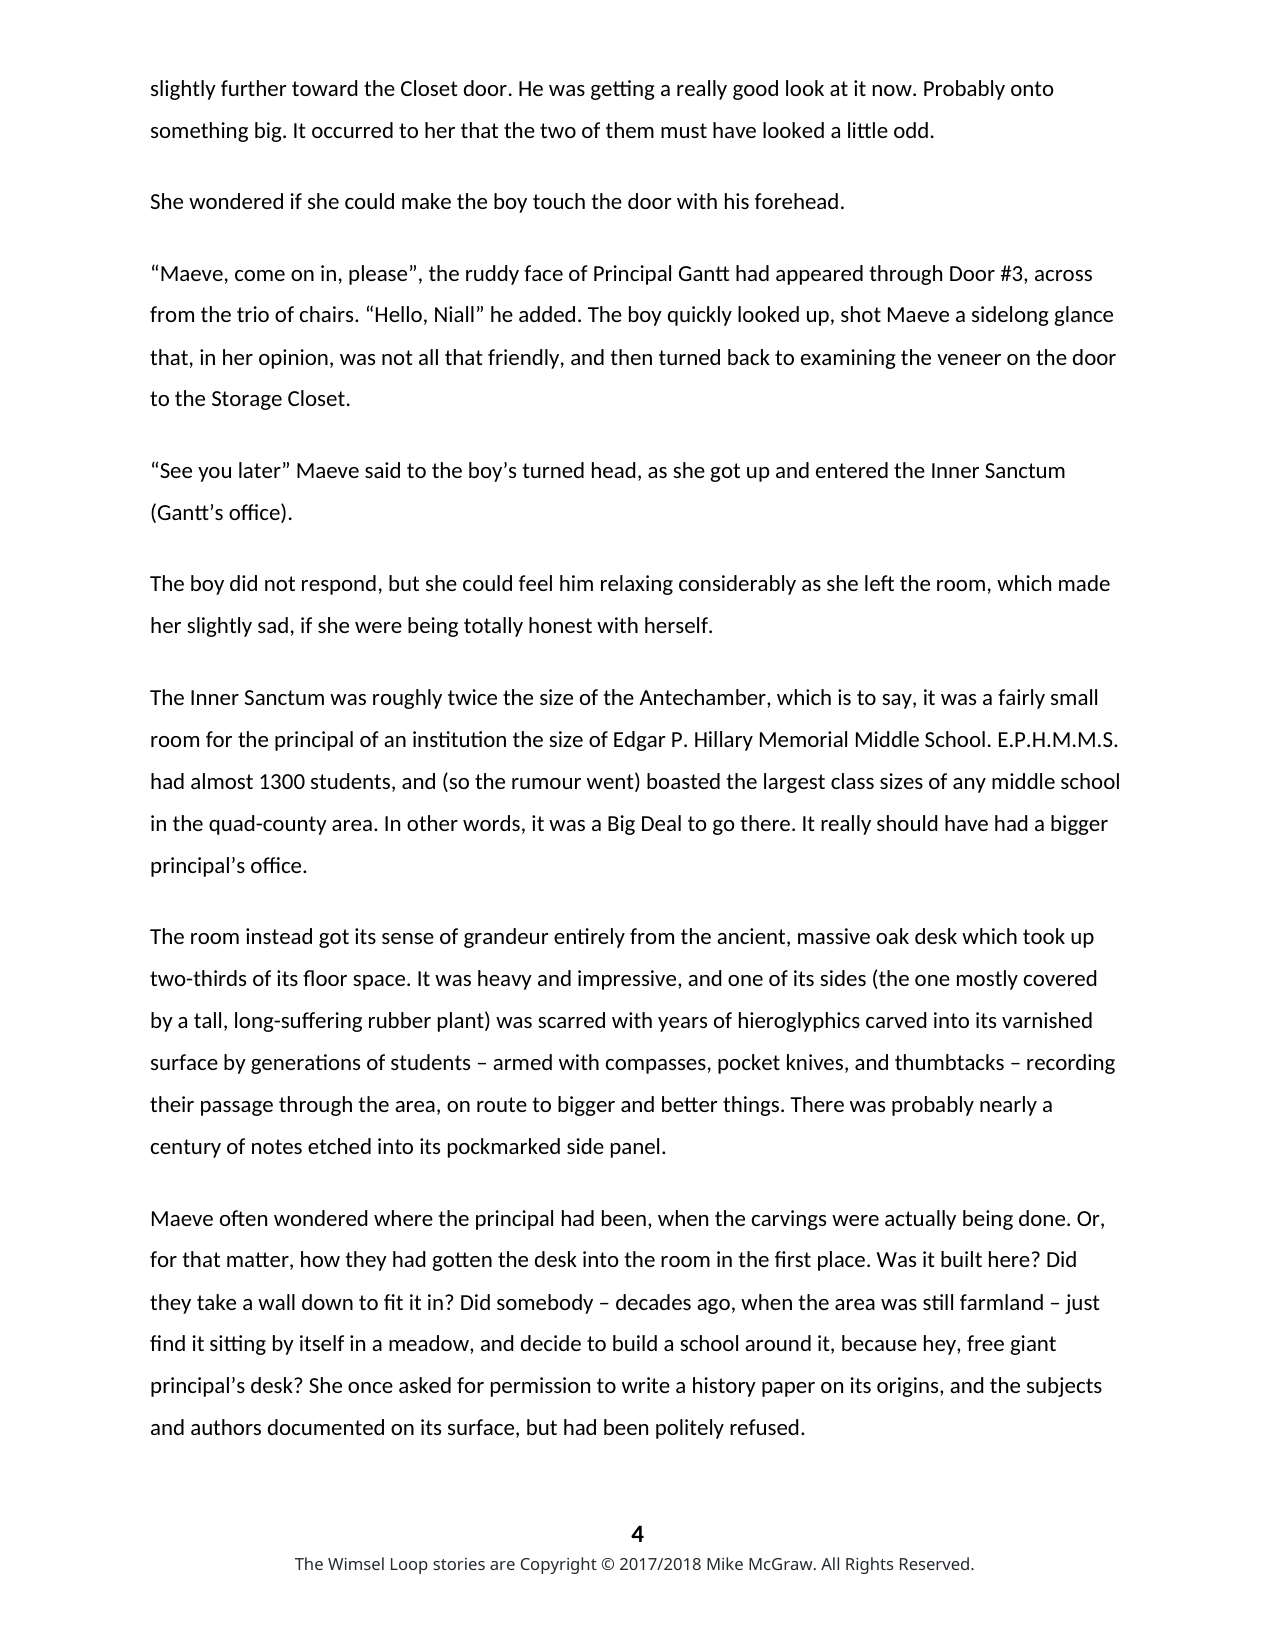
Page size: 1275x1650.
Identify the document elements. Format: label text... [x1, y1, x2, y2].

text The room instead got its sense of grandeur entirely from the ancient, massive oak desk which took up two-thirds of its floor space. It was heavy and impressive, and one of its sides (the one mostly covered by a tall, long-suffering rubber plant) was scarred with years of hieroglyphics carved into its varnished surface by generations of students – armed with compasses, pocket knives, and thumbtacks – recording their passage through the area, on route to bigger and better things. There was probably nearly a century of notes etched into its pockmarked side panel. [150, 922, 1125, 1160]
text The Inner Sanctum was roughly twice the size of the Antechamber, which is to say, it was a fairly small room for the principal of an institution the size of Edgar P. Hillary Memorial Middle School. E.P.H.M.M.S. had almost 1300 students, and (so the rumour went) boasted the largest class sizes of any middle school in the quad-county area. In other words, it was a Big Deal to go there. It really should have had a bigger principal’s office. [150, 683, 1125, 879]
text “See you later” Maeve said to the boy’s turned head, as she got up and entered the Inner Sanctum (Gantt’s office). [150, 456, 1125, 526]
text Maeve often wondered where the principal had been, when the carvings were actually being done. Or, for that matter, how they had gotten the desk into the room in the first place. Was it built here? Did they take a wall down to fit it in? Did somebody – decades ago, when the area was still farmland – just find it sitting by itself in a meadow, and decide to build a school around it, because hey, free giant principal’s desk? She once asked for permission to write a history paper on its origins, and the subjects and authors documented on its surface, but had been politely refused. [150, 1204, 1125, 1442]
text She wondered if she could make the boy touch the door with his forehead. [150, 187, 1125, 215]
text The boy did not respond, but she could feel him relaxing considerably as she left the room, which made her slightly sad, if she were being totally honest with herself. [150, 569, 1125, 639]
text slightly further toward the Closet door. He was getting a really good look at it now. Probably onto something big. It occurred to her that the two of them must have looked a little odd. [150, 74, 1125, 144]
text “Maeve, come on in, please”, the ruddy face of Principal Gantt had appeared through Door #3, across from the trio of chairs. “Hello, Niall” he added. The boy quickly looked up, shot Maeve a sidelong glance that, in her opinion, was not all that friendly, and then turned back to examining the veneer on the door to the Storage Closet. [150, 259, 1125, 413]
